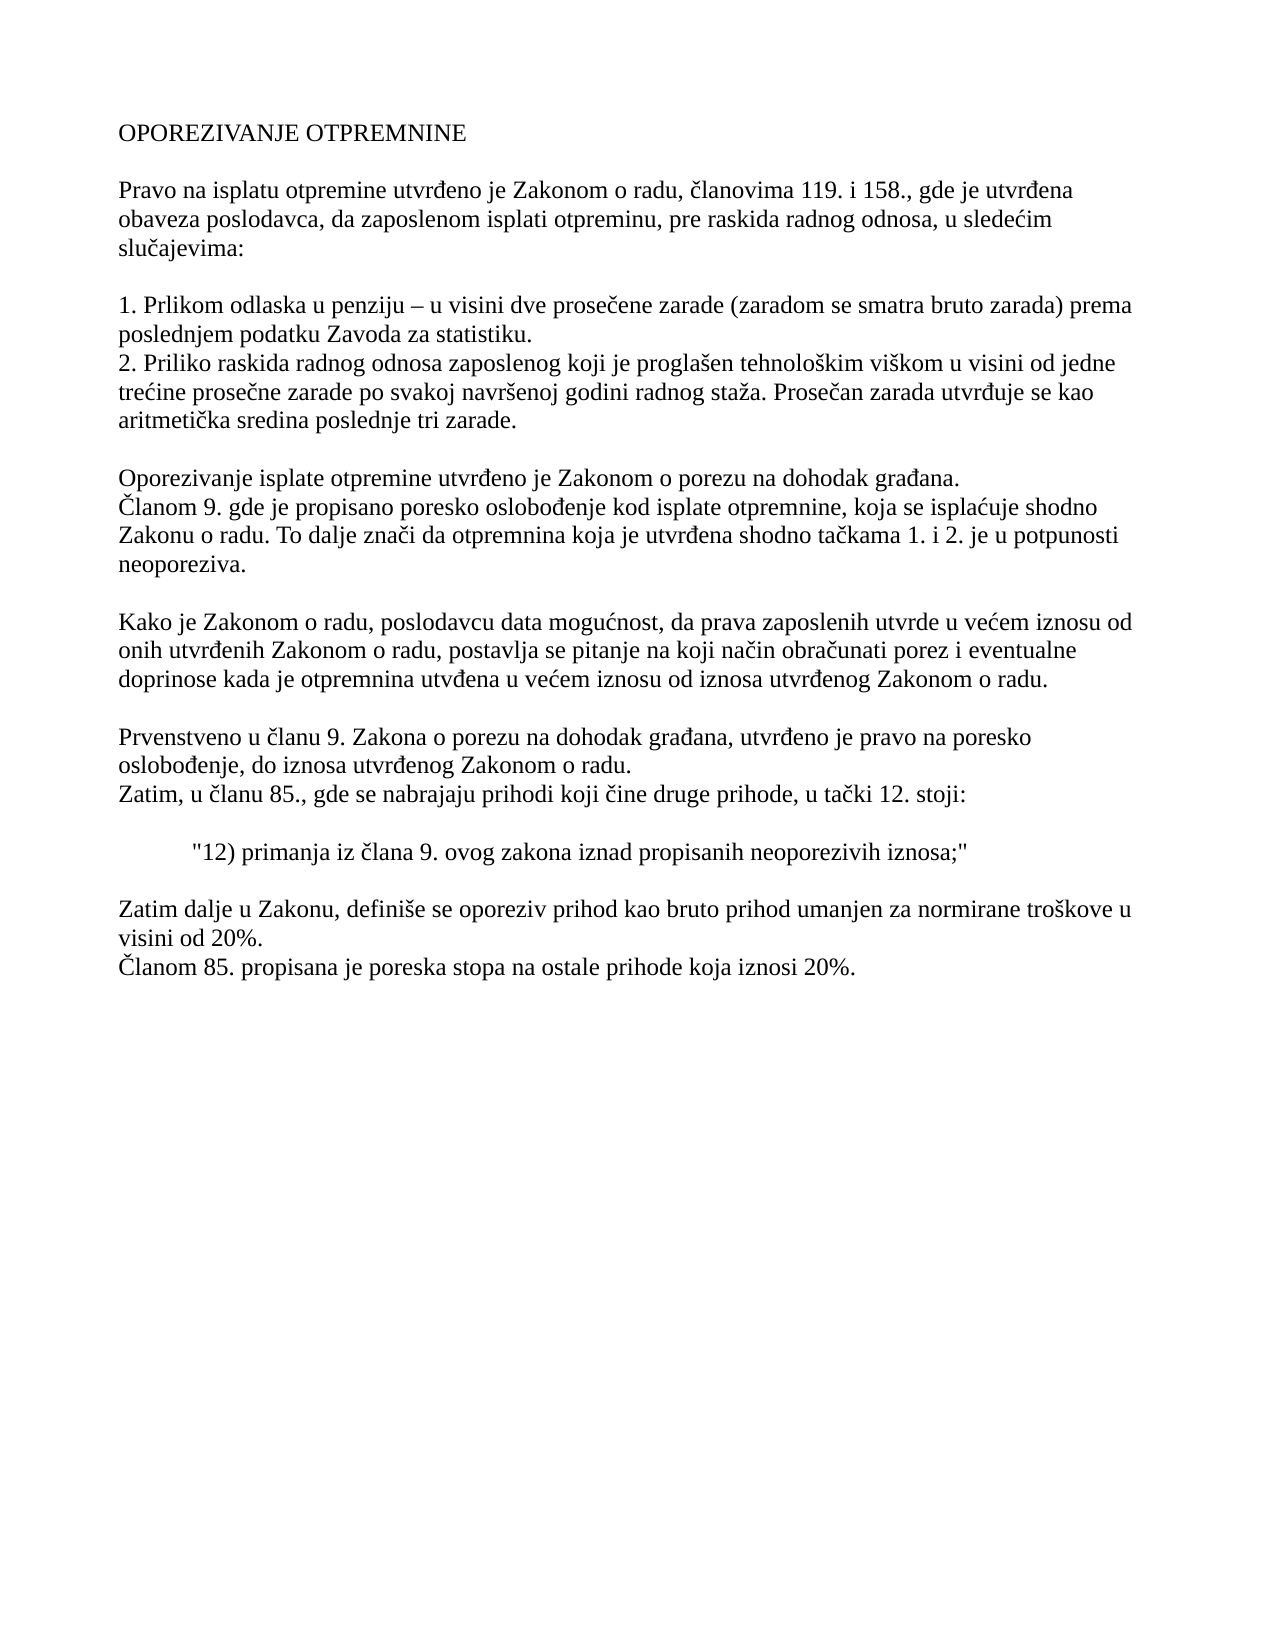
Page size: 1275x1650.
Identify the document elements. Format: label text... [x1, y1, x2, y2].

text Članom 9. gde je propisano poresko oslobođenje kod isplate otpremnine, koja se isplaćuje shodno Zakonu o radu. To dalje znači da otpremnina koja je utvrđena shodno tačkama 1. i 2. je u potpunosti neoporeziva. Kako je Zakonom o radu, poslodavcu data mogućnost, da prava zaposlenih utvrde u većem iznosu od onih utvrđenih Zakonom o radu, postavlja se pitanje na koji način obračunati porez i eventualne doprinose kada je otpremnina utvđena u većem iznosu od iznosa utvrđenog Zakonom o radu. [118, 492, 1157, 693]
text Prvenstveno u članu 9. Zakona o porezu na dohodak građana, utvrđeno je pravo na poresko oslobođenje, do iznosa utvrđenog Zakonom o radu. [118, 722, 1157, 779]
text OPOREZIVANJE OTPREMNINE [118, 118, 1157, 147]
text 1. Prlikom odlaska u penziju – u visini dve prosečene zarade (zaradom se smatra bruto zarada) prema poslednjem podatku Zavoda za statistiku. [118, 291, 1157, 348]
text Oporezivanje isplate otpremine utvrđeno je Zakonom o porezu na dohodak građana. [118, 463, 1157, 492]
text Članom 85. propisana je poreska stopa na ostale prihode koja iznosi 20%. [118, 952, 1157, 981]
text 2. Priliko raskida radnog odnosa zaposlenog koji je proglašen tehnološkim viškom u visini od jedne trećine prosečne zarade po svakoj navršenoj godini radnog staža. Prosečan zarada utvrđuje se kao aritmetička sredina poslednje tri zarade. [118, 348, 1157, 434]
text "12) primanja iz člana 9. ovog zakona iznad propisanih neoporezivih iznosa;" [118, 837, 1157, 866]
text Zatim dalje u Zakonu, definiše se oporeziv prihod kao bruto prihod umanjen za normirane troškove u visini od 20%. [118, 894, 1157, 952]
text Zatim, u članu 85., gde se nabrajaju prihodi koji čine druge prihode, u tački 12. stoji: [118, 779, 1157, 808]
text Pravo na isplatu otpremine utvrđeno je Zakonom o radu, članovima 119. i 158., gde je utvrđena obaveza poslodavca, da zaposlenom isplati otpreminu, pre raskida radnog odnosa, u sledećim slučajevima: [118, 176, 1157, 262]
